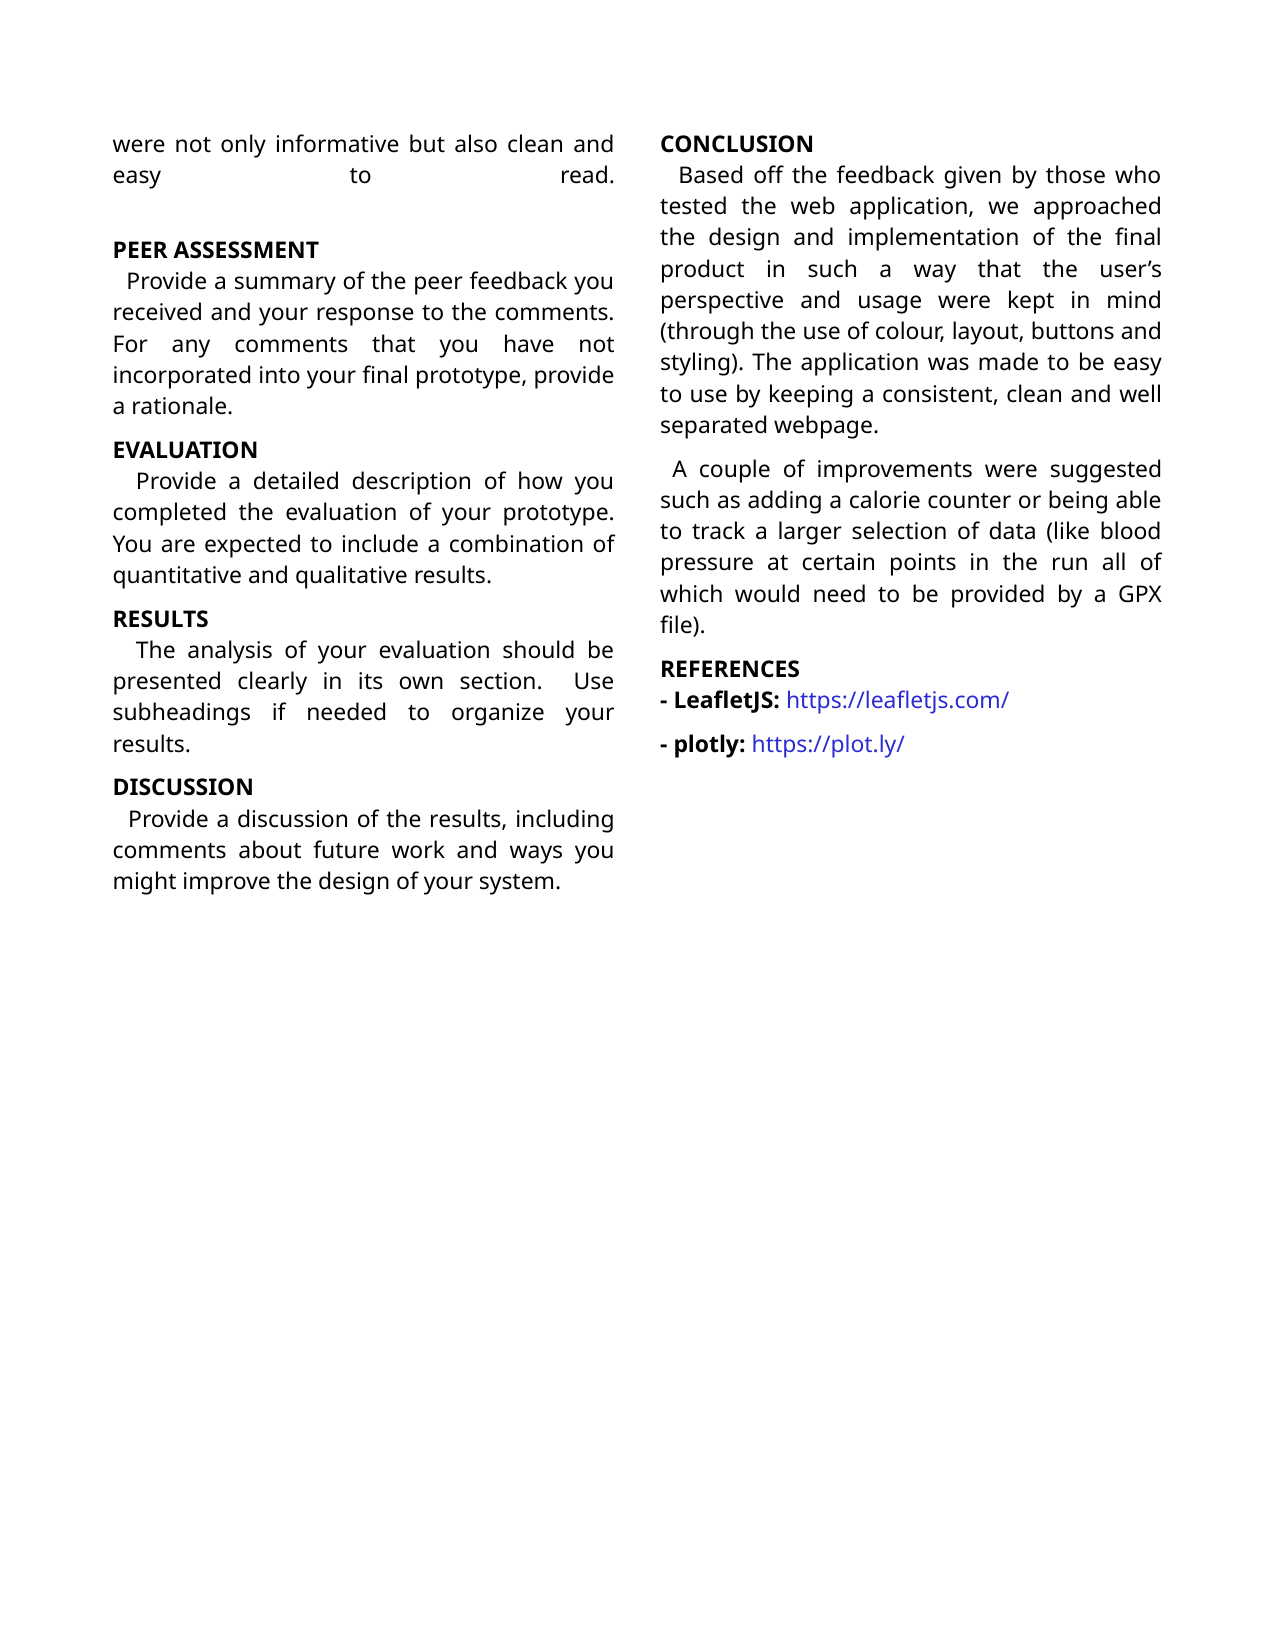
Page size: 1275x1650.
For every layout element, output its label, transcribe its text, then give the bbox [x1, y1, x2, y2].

subtitle PEER ASSESSMENT [112, 234, 615, 265]
subtitle Conclusion [660, 127, 1162, 159]
text were not only informative but also clean and easy to read. [112, 127, 615, 221]
text Based off the feedback given by those who tested the web application, we approached the design and implementation of the final product in such a way that the user’s perspective and usage were kept in mind (through the use of colour, layout, buttons and styling). The application was made to be easy to use by keeping a consistent, clean and well separated webpage. [660, 159, 1162, 440]
text Provide a detailed description of how you completed the evaluation of your prototype. You are expected to include a combination of quantitative and qualitative results. [112, 465, 615, 590]
subtitle RESULTS [112, 602, 615, 634]
subtitle REFERENCES [660, 652, 1162, 684]
subtitle DISCUSSION [112, 771, 615, 802]
text Provide a summary of the peer feedback you received and your response to the comments. For any comments that you have not incorporated into your final prototype, provide a rationale. [112, 265, 615, 421]
subtitle Evaluation [112, 434, 615, 465]
text A couple of improvements were suggested such as adding a calorie counter or being able to track a larger selection of data (like blood pressure at certain points in the run all of which would need to be provided by a GPX file). [660, 452, 1162, 640]
text Provide a discussion of the results, including comments about future work and ways you might improve the design of your system. [112, 802, 615, 896]
text - plotly: https://plot.ly/ [660, 727, 1162, 759]
text The analysis of your evaluation should be presented clearly in its own section. Use subheadings if needed to organize your results. [112, 634, 615, 759]
text - LeafletJS: https://leafletjs.com/ [660, 684, 1162, 715]
